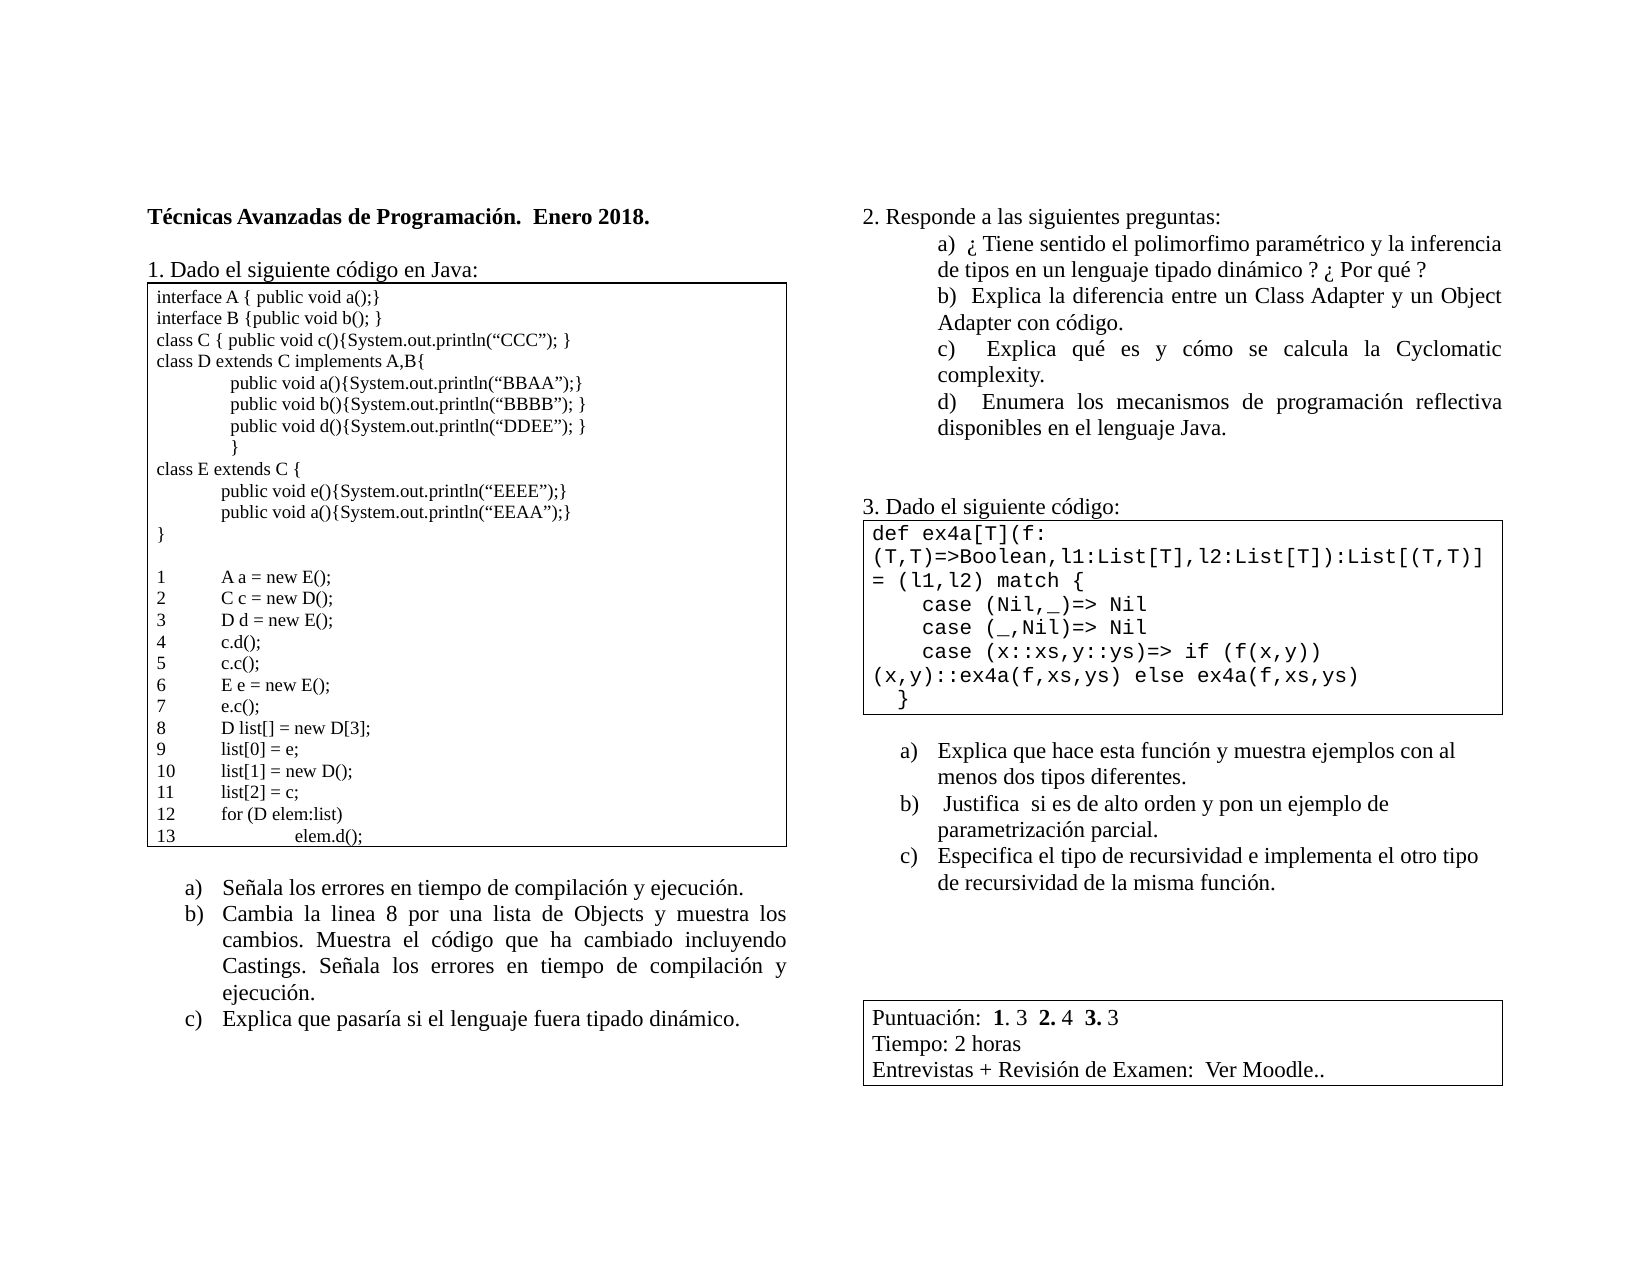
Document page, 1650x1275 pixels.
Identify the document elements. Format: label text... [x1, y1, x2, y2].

text interface B {public void b(); } [148, 304, 786, 326]
text 9 list[0] = e; [148, 735, 786, 757]
text 5 c.c(); [148, 649, 786, 671]
text b) Explica la diferencia entre un Class Adapter y un Object Adapter con código. [937, 282, 1503, 335]
text public void b(){System.out.println(“BBBB”); } [148, 390, 786, 412]
text 7 e.c(); [148, 692, 786, 714]
text 2. Responde a las siguientes preguntas: [862, 203, 1503, 230]
text } [148, 519, 786, 544]
text class D extends C implements A,B{ [148, 347, 786, 369]
text class E extends C { [148, 455, 786, 476]
text def ex4a[T](f:(T,T)=>Boolean,l1:List[T],l2:List[T]):List[(T,T)]= (l1,l2) match { [864, 521, 1502, 591]
text 8 D list[] = new D[3]; [148, 714, 786, 735]
text 13 elem.d(); [148, 821, 786, 846]
text 2 C c = new D(); [148, 584, 786, 606]
text 6 E e = new E(); [148, 671, 786, 692]
text public void e(){System.out.println(“EEEE”);} [148, 476, 786, 498]
text 1 A a = new E(); [148, 563, 786, 584]
text case (Nil,_)=> Nil [864, 591, 1502, 614]
text 12 for (D elem:list) [148, 800, 786, 821]
text 3 D d = new E(); [148, 606, 786, 627]
text 3. Dado el siguiente código: [862, 493, 1503, 519]
list Explica que pasaría si el lenguaje fuera tipado dinámico. [184, 1005, 787, 1032]
list Especifica el tipo de recursividad e implementa el otro tipo de recursividad de la misma función. [900, 842, 1503, 895]
text public void a(){System.out.println(“BBAA”);} [148, 369, 786, 390]
list Justifica si es de alto orden y pon un ejemplo de parametrización parcial. [900, 789, 1503, 842]
text } [864, 685, 1502, 714]
list Explica que hace esta función y muestra ejemplos con al menos dos tipos diferentes. [900, 737, 1503, 789]
list Cambia la linea 8 por una lista de Objects y muestra los cambios. Muestra el código que ha cambiado incluyendo Castings. Señala los errores en tiempo de compilación y ejecución. [184, 900, 787, 1005]
text 4 c.d(); [148, 627, 786, 649]
text Entrevistas + Revisión de Examen: Ver Moodle.. [864, 1053, 1502, 1085]
text 1. Dado el siguiente código en Java: [147, 256, 787, 282]
text 11 list[2] = c; [148, 778, 786, 800]
text class C { public void c(){System.out.println(“CCC”); } [148, 326, 786, 347]
text a) ¿ Tiene sentido el polimorfimo paramétrico y la inferencia de tipos en un lenguaje tipado dinámico ? ¿ Por qué ? [937, 230, 1503, 282]
text public void d(){System.out.println(“DDEE”); } [148, 412, 786, 433]
subtitle Técnicas Avanzadas de Programación. Enero 2018. [147, 203, 787, 230]
text interface A { public void a();} [148, 284, 786, 304]
text case (x::xs,y::ys)=> if (f(x,y)) (x,y)::ex4a(f,xs,ys) else ex4a(f,xs,ys) [864, 638, 1502, 685]
text d) Enumera los mecanismos de programación reflectiva disponibles en el lenguaje Java. [937, 388, 1503, 441]
text c) Explica qué es y cómo se calcula la Cyclomatic complexity. [937, 335, 1503, 388]
text public void a(){System.out.println(“EEAA”);} [148, 498, 786, 519]
text Tiempo: 2 horas [864, 1027, 1502, 1053]
text case (_,Nil)=> Nil [864, 614, 1502, 638]
list Señala los errores en tiempo de compilación y ejecución. [184, 873, 787, 900]
text 10 list[1] = new D(); [148, 757, 786, 778]
text } [148, 433, 786, 455]
text Puntuación: 1. 3 2. 4 3. 3 [864, 1001, 1502, 1027]
